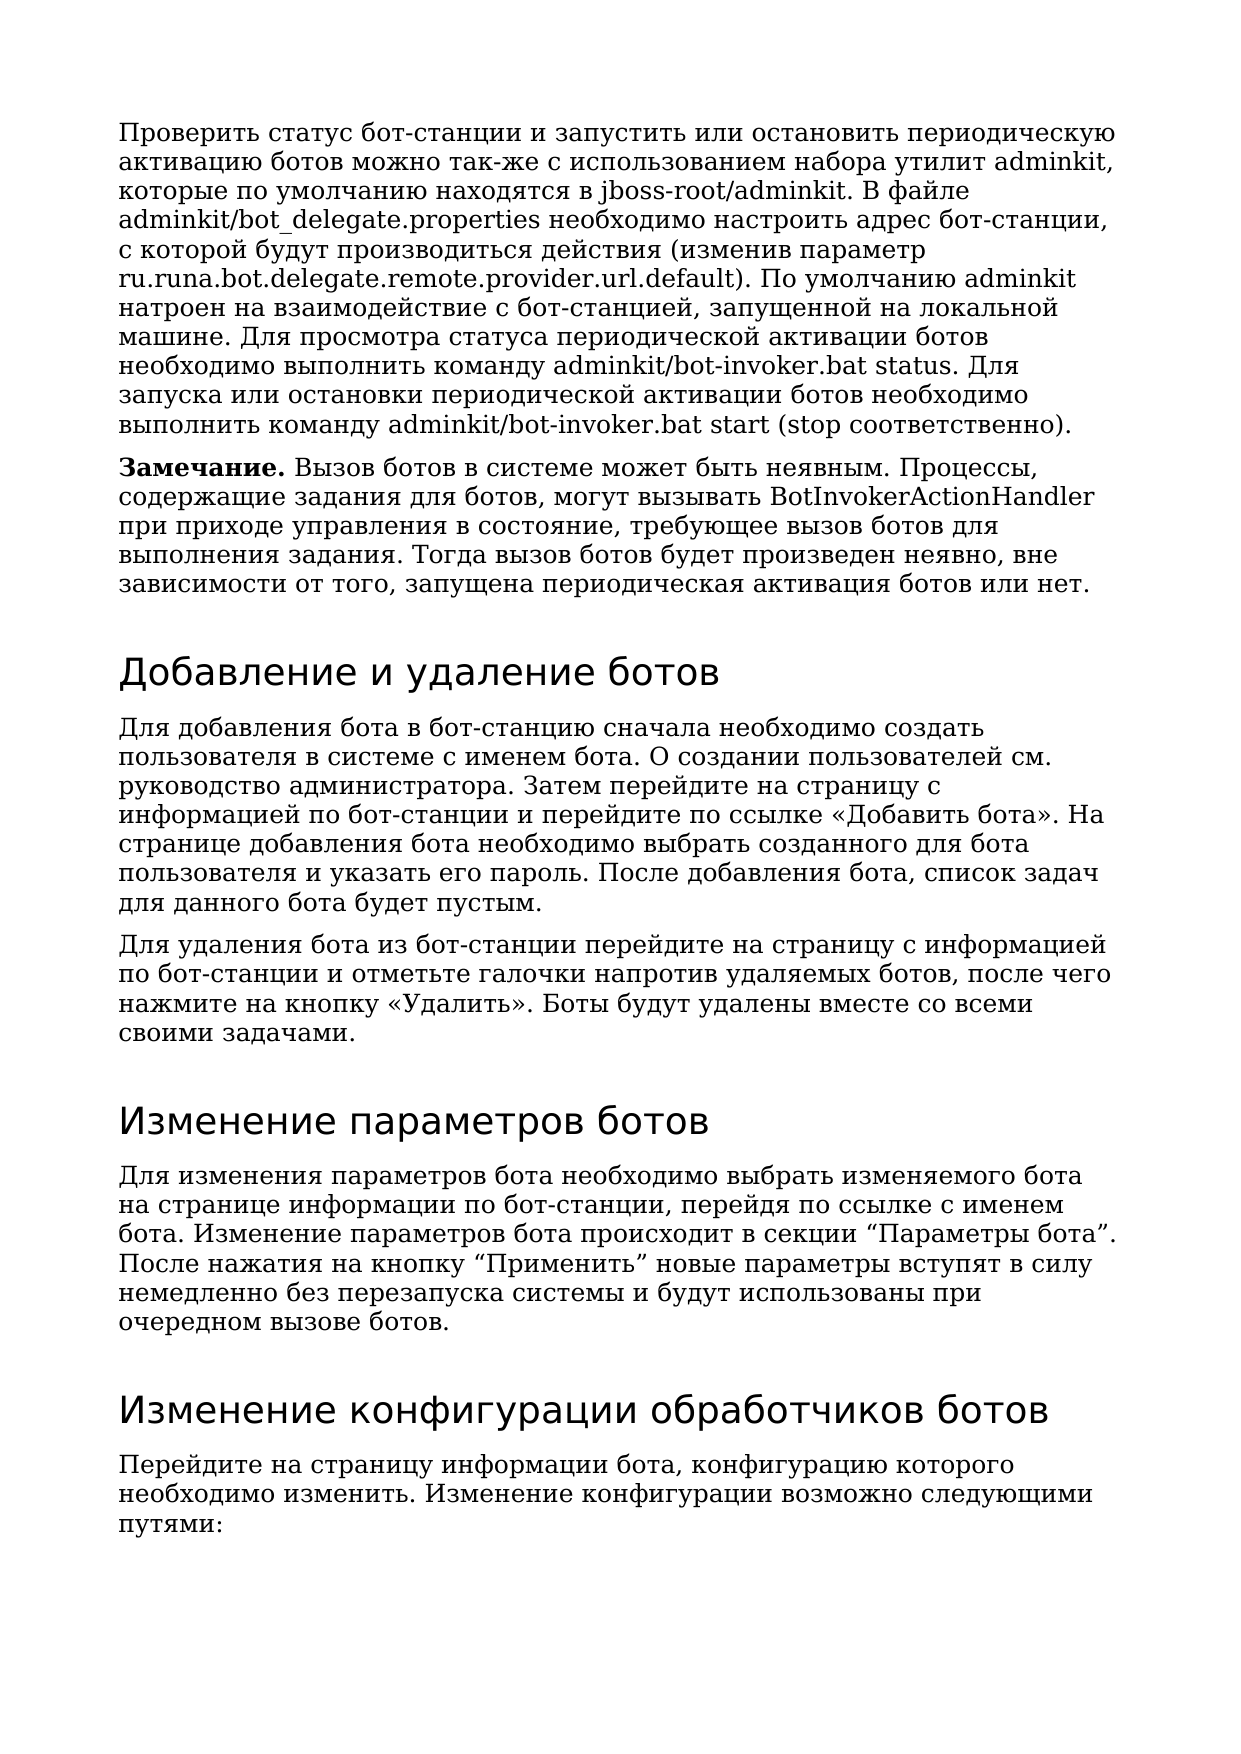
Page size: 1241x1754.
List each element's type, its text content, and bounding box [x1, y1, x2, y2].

text Замечание. Вызов ботов в системе может быть неявным. Процессы, содержащие задания для ботов, могут вызывать BotInvokerActionHandler при приходе управления в состояние, требующее вызов ботов для выполнения задания. Тогда вызов ботов будет произведен неявно, вне зависимости от того, запущена периодическая активация ботов или нет. [118, 452, 1122, 598]
subtitle Изменение параметров ботов [118, 1099, 1122, 1143]
text Проверить статус бот-станции и запустить или остановить периодическую активацию ботов можно так-же с использованием набора утилит adminkit, которые по умолчанию находятся в jboss-root/adminkit. В файле adminkit/bot_delegate.properties необходимо настроить адрес бот-станции, с которой будут производиться действия (изменив параметр ru.runa.bot.delegate.remote.provider.url.default). По умолчанию adminkit натроен на взаимодействие с бот-станцией, запущенной на локальной машине. Для просмотра статуса периодической активации ботов необходимо выполнить команду adminkit/bot-invoker.bat status. Для запуска или остановки периодической активации ботов необходимо выполнить команду adminkit/bot-invoker.bat start (stop соответственно). [118, 118, 1122, 439]
text Для добавления бота в бот-станцию сначала необходимо создать пользователя в системе с именем бота. О создании пользователей см. руководство администратора. Затем перейдите на страницу с информацией по бот-станции и перейдите по ссылке «Добавить бота». На странице добавления бота необходимо выбрать созданного для бота пользователя и указать его пароль. После добавления бота, список задач для данного бота будет пустым. [118, 713, 1122, 917]
subtitle Добавление и удаление ботов [118, 651, 1122, 695]
text Для изменения параметров бота необходимо выбрать изменяемого бота на странице информации по бот-станции, перейдя по ссылке с именем бота. Изменение параметров бота происходит в секции “Параметры бота”. После нажатия на кнопку “Применить” новые параметры вступят в силу немедленно без перезапуска системы и будут использованы при очередном вызове ботов. [118, 1161, 1122, 1336]
text Перейдите на страницу информации бота, конфигурацию которого необходимо изменить. Изменение конфигурации возможно следующими путями: [118, 1450, 1122, 1538]
subtitle Изменение конфигурации обработчиков ботов [118, 1389, 1122, 1432]
text Для удаления бота из бот-станции перейдите на страницу с информацией по бот-станции и отметьте галочки напротив удаляемых ботов, после чего нажмите на кнопку «Удалить». Боты будут удалены вместе со всеми своими задачами. [118, 930, 1122, 1047]
